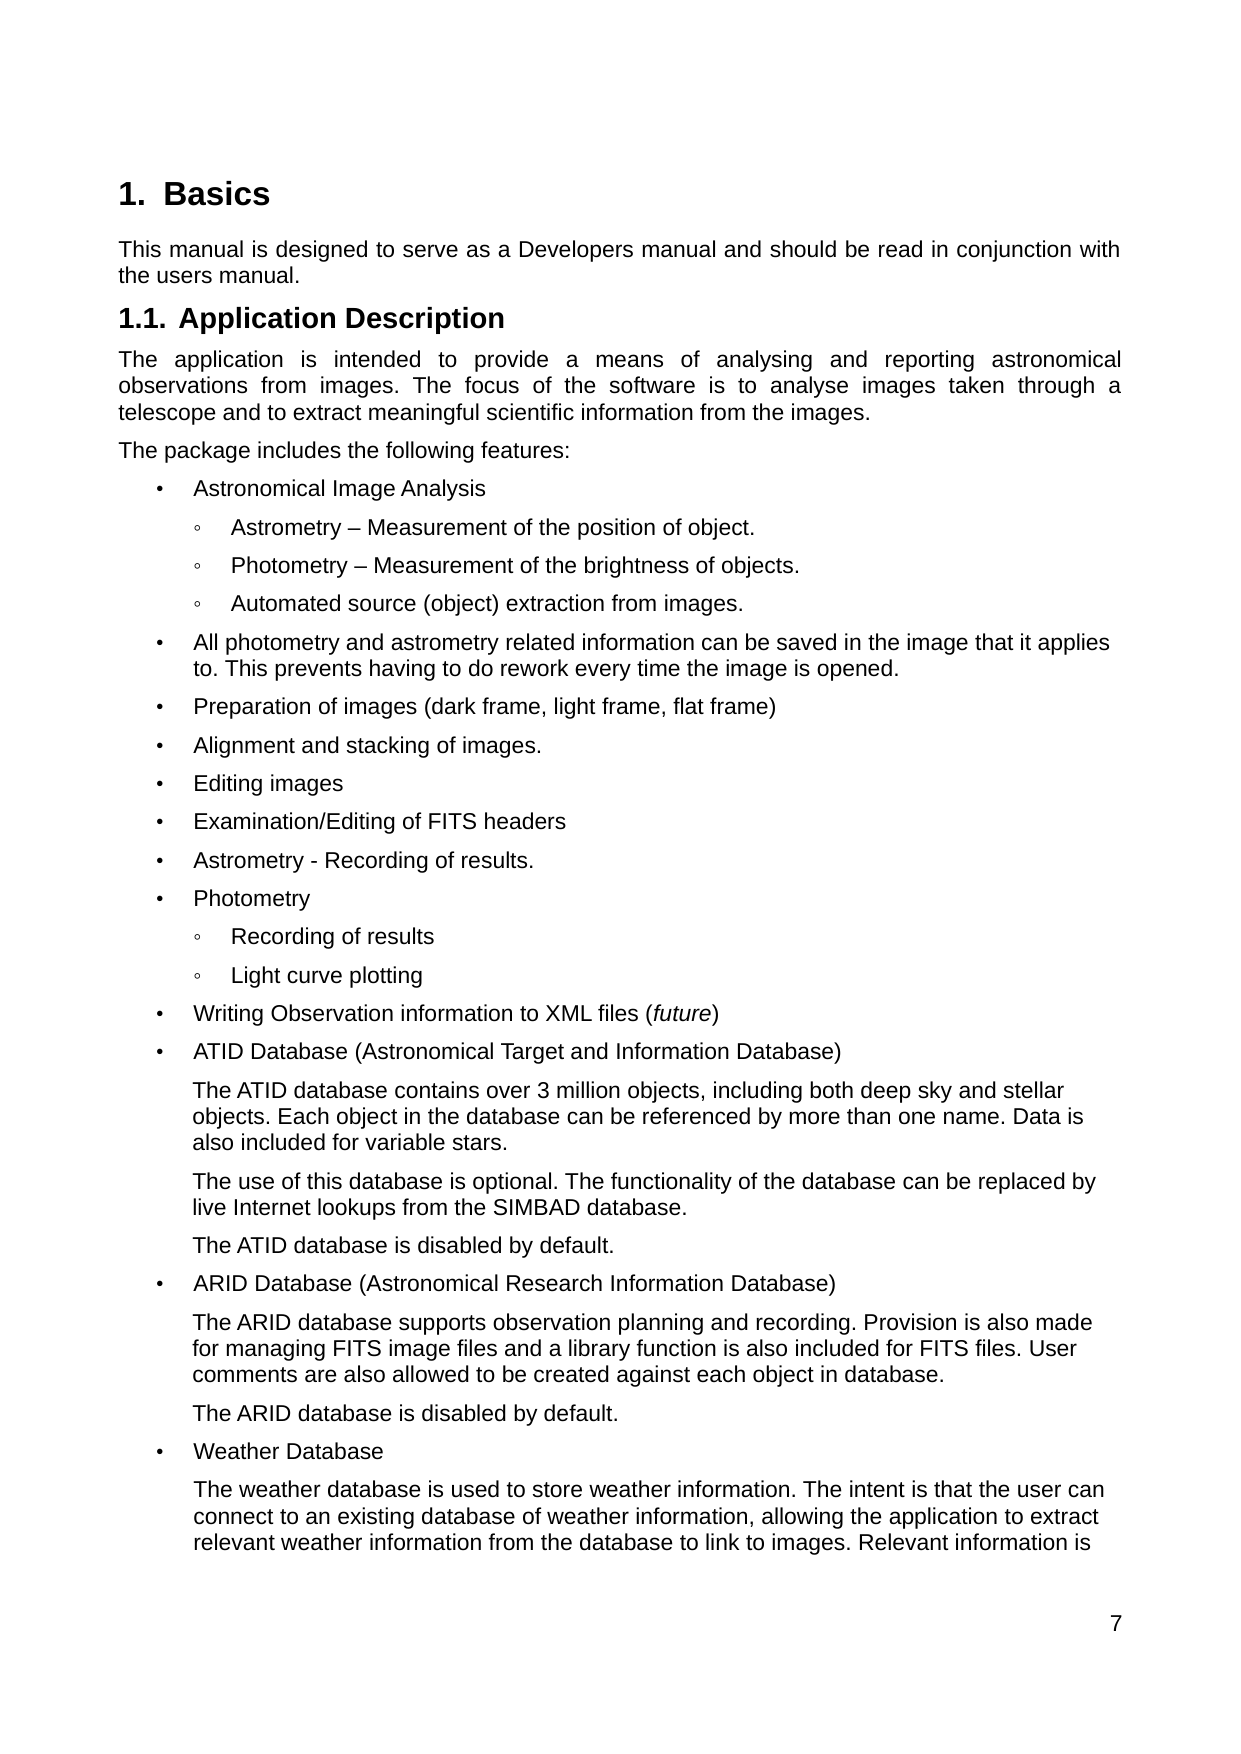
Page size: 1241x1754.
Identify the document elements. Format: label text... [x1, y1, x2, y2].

list The weather database is used to store weather information. The intent is that the user can connect to an existing database of weather information, allowing the application to extract relevant weather information from the database to link to images. Relevant information is [156, 1476, 1122, 1555]
text The ARID database supports observation planning and recording. Provision is also made for managing FITS image files and a library function is also included for FITS files. User comments are also allowed to be created against each object in database. [192, 1309, 1122, 1388]
list Alignment and stacking of images. [156, 732, 1122, 758]
list Recording of results [193, 923, 1122, 950]
list Astrometry - Recording of results. [156, 847, 1122, 873]
list Photometry – Measurement of the brightness of objects. [193, 552, 1122, 578]
text The ATID database is disabled by default. [192, 1232, 1122, 1258]
list Light curve plotting [193, 962, 1122, 988]
subtitle Application Description [118, 301, 1122, 334]
list ATID Database (Astronomical Target and Information Database) [156, 1038, 1122, 1065]
list Writing Observation information to XML files (future) [156, 1000, 1122, 1026]
text The ARID database is disabled by default. [192, 1400, 1122, 1426]
list Weather Database [156, 1438, 1122, 1464]
text The use of this database is optional. The functionality of the database can be replaced by live Internet lookups from the SIMBAD database. [192, 1168, 1122, 1220]
list Preparation of images (dark frame, light frame, flat frame) [156, 693, 1122, 720]
list Automated source (object) extraction from images. [193, 590, 1122, 617]
list Examination/Editing of FITS headers [156, 808, 1122, 835]
text The package includes the following features: [118, 437, 1122, 463]
text The ATID database contains over 3 million objects, including both deep sky and stellar objects. Each object in the database can be referenced by more than one name. Data is also included for variable stars. [192, 1077, 1122, 1156]
list ARID Database (Astronomical Research Information Database) [156, 1270, 1122, 1297]
list Astrometry – Measurement of the position of object. [193, 514, 1122, 540]
list Photometry [156, 885, 1122, 911]
list Astronomical Image Analysis [156, 475, 1122, 502]
list Editing images [156, 770, 1122, 796]
text This manual is designed to serve as a Developers manual and should be read in conjunction with the users manual. [118, 236, 1122, 289]
list All photometry and astrometry related information can be saved in the image that it applies to. This prevents having to do rework every time the image is opened. [156, 629, 1122, 681]
text The application is intended to provide a means of analysing and reporting astronomical observations from images. The focus of the software is to analyse images taken through a telescope and to extract meaningful scientific information from the images. [118, 346, 1122, 425]
subtitle Basics [118, 174, 1122, 212]
